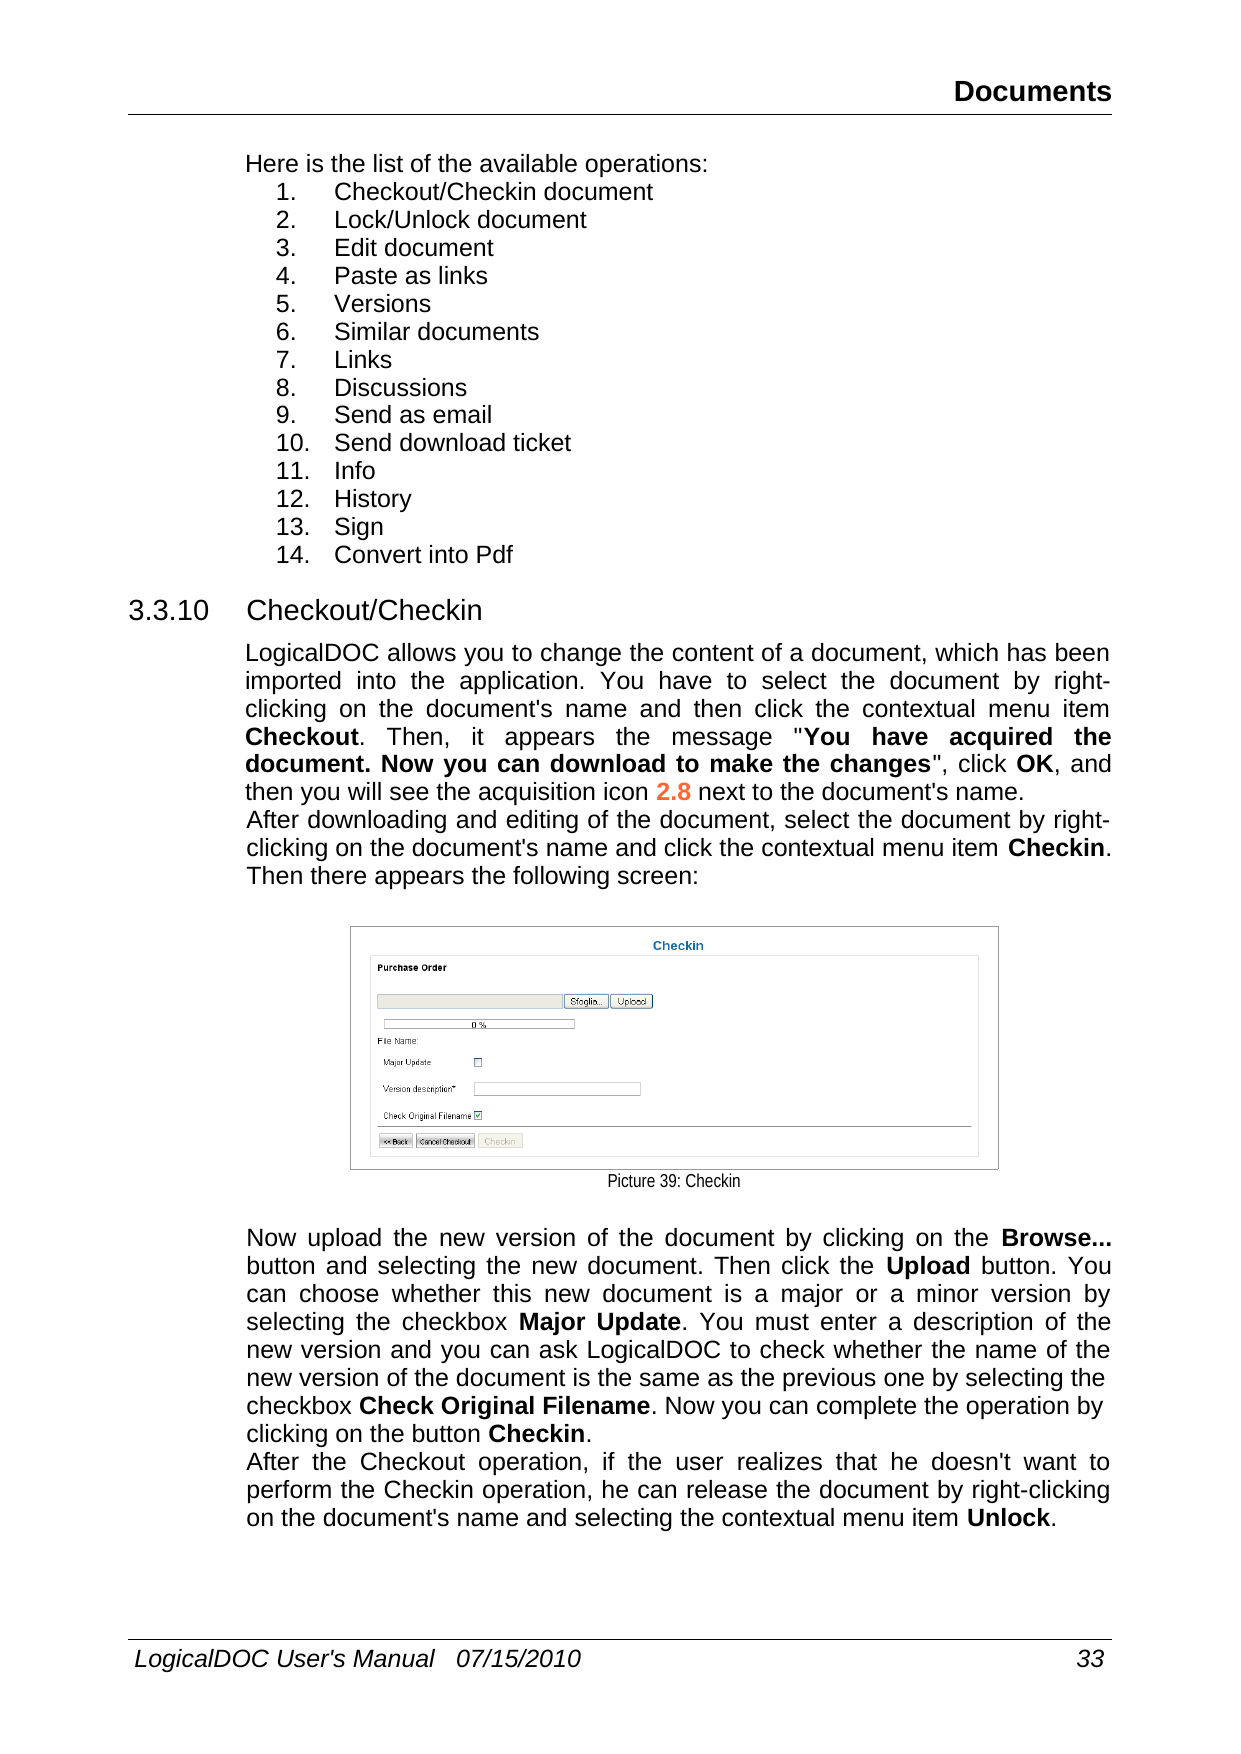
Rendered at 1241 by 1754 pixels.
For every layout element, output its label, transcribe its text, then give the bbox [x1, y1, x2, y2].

text Here is the list of the available operations: [245, 150, 1112, 178]
text 6. Similar documents [276, 317, 1112, 345]
text 1. Checkout/Checkin document [276, 178, 1112, 206]
text 2. Lock/Unlock document [276, 206, 1112, 234]
text 11. Info [276, 457, 1112, 485]
text 3. Edit document [276, 234, 1112, 262]
text 8. Discussions [276, 373, 1112, 401]
text Picture 39: Checkin [347, 926, 1001, 1189]
text LogicalDOC allows you to change the content of a document, which has been imported into the application. You have to select the document by right- clicking on the document's name and then click the contextual menu item Checkout. Then, it appears the message "You have acquired the document. Now you can download to make the changes", click OK, and then you will see the acquisition icon 2.8 next to the document's name. [245, 638, 1112, 806]
picture [367, 935, 982, 1160]
text After downloading and editing of the document, select the document by right-clicking on the document's name and click the contextual menu item Checkin. Then there appears the following screen: [246, 806, 1112, 890]
text checkbox Check Original Filename. Now you can complete the operation by [246, 1392, 1112, 1419]
text 9. Send as email [276, 401, 1112, 429]
text 10. Send download ticket [276, 429, 1112, 457]
text After the Checkout operation, if the user realizes that he doesn't want to perform the Checkin operation, he can release the document by right-clicking on the document's name and selecting the contextual menu item Unlock. [246, 1447, 1112, 1531]
text clicking on the button Checkin. [246, 1419, 1112, 1447]
text 7. Links [276, 345, 1112, 373]
text 14. Convert into Pdf [276, 541, 1112, 569]
text 12. History [276, 485, 1112, 513]
text 4. Paste as links [276, 262, 1112, 289]
subtitle Checkout/Checkin [128, 593, 1112, 626]
text 13. Sign [276, 513, 1112, 541]
text Now upload the new version of the document by clicking on the Browse... button and selecting the new document. Then click the Upload button. You can choose whether this new document is a major or a minor version by selecting the checkbox Major Update. You must enter a description of the new version and you can ask LogicalDOC to check whether the name of the new version of the document is the same as the previous one by selecting the [246, 1224, 1112, 1392]
text 5. Versions [276, 289, 1112, 317]
